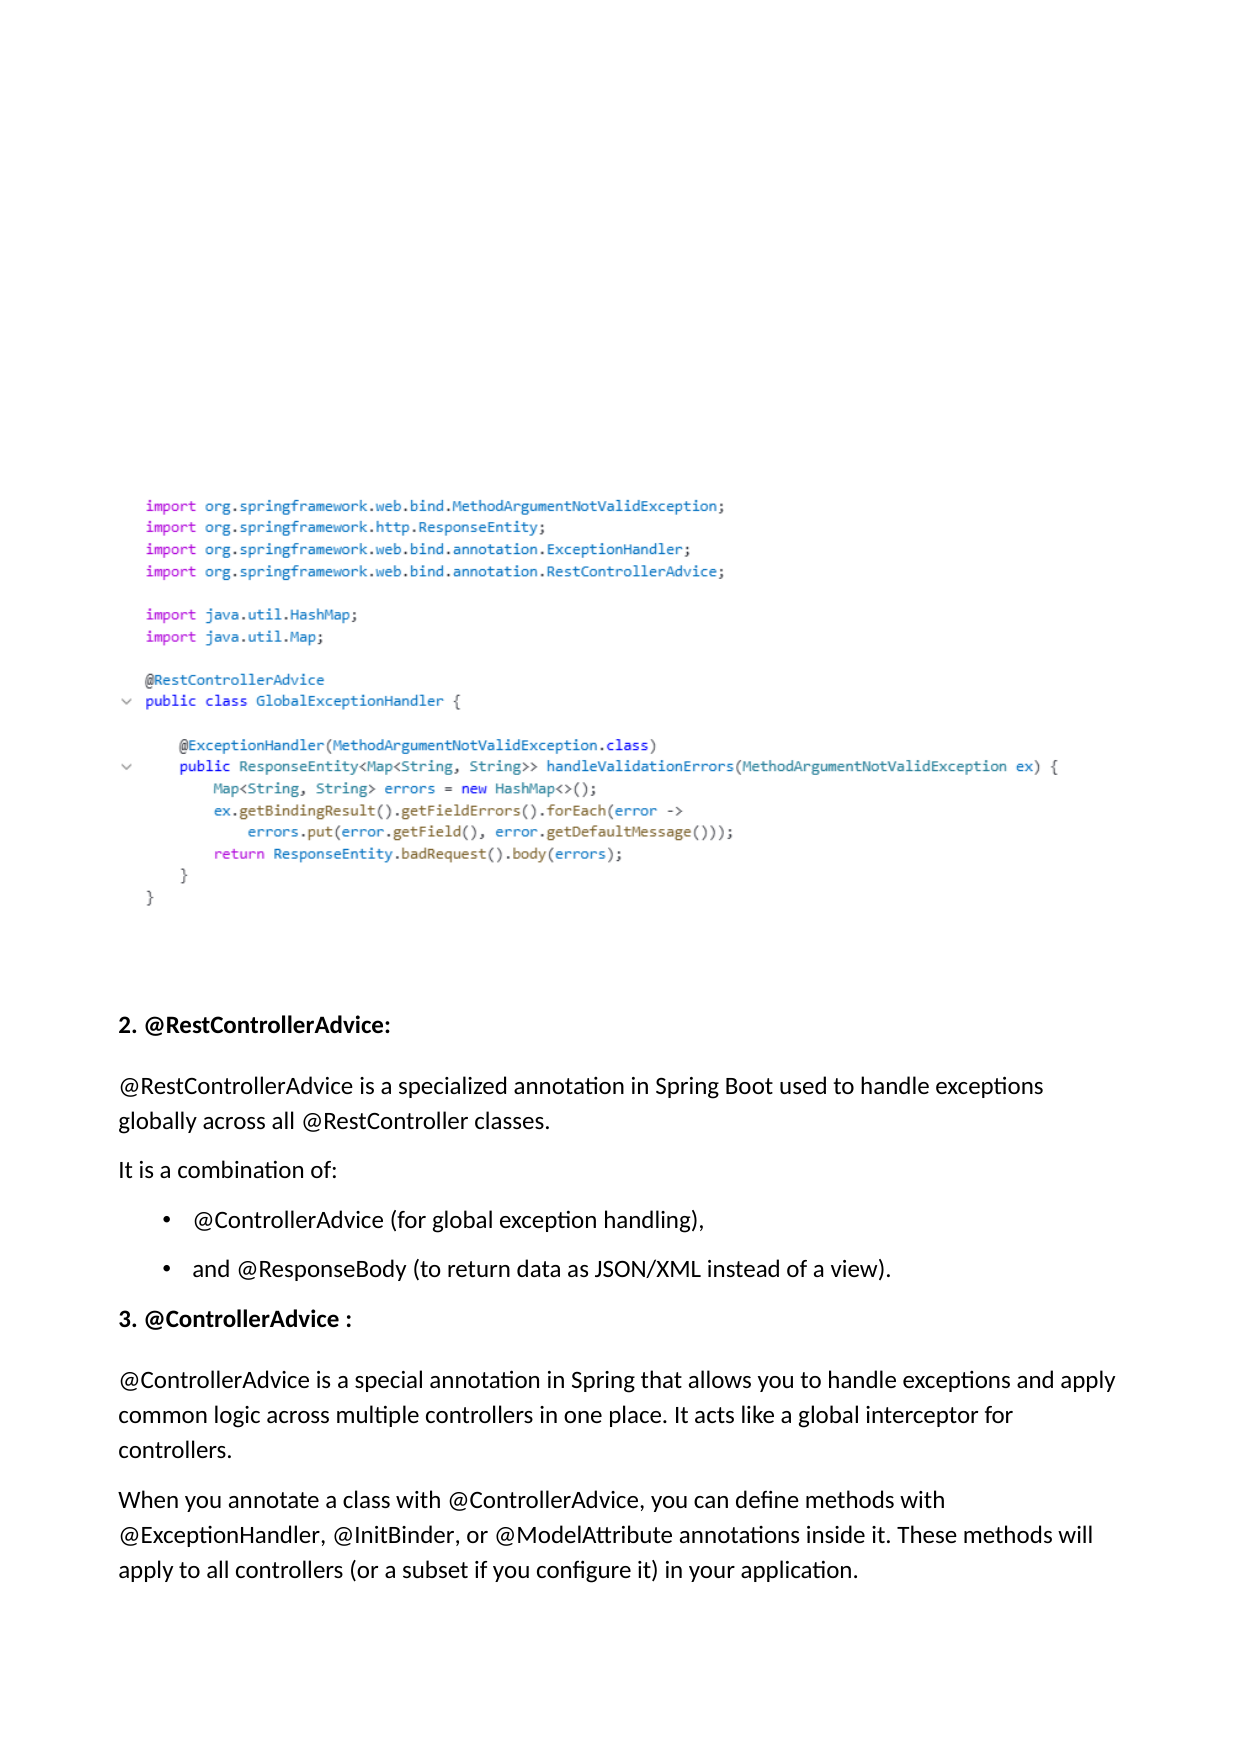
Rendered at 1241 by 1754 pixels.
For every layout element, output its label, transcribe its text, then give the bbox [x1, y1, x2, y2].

picture [118, 484, 1123, 918]
text @RestControllerAdvice is a specialized annotation in Spring Boot used to handle exceptions globally across all @RestController classes. [118, 1070, 1122, 1135]
list and @ResponseBody (to return data as JSON/XML instead of a view). [162, 1254, 1122, 1284]
text When you annotate a class with @ControllerAdvice, you can define methods with @ExceptionHandler, @InitBinder, or @ModelAttribute annotations inside it. These methods will apply to all controllers (or a subset if you configure it) in your application. [118, 1484, 1122, 1584]
list @ControllerAdvice (for global exception handling), [162, 1204, 1122, 1234]
text 3. @ControllerAdvice : [118, 1303, 1122, 1334]
text 2. @RestControllerAdvice: [118, 1009, 1122, 1039]
text @ControllerAdvice is a special annotation in Spring that allows you to handle exceptions and apply common logic across multiple controllers in one place. It acts like a global interceptor for controllers. [118, 1364, 1122, 1465]
text It is a combination of: [118, 1154, 1122, 1185]
